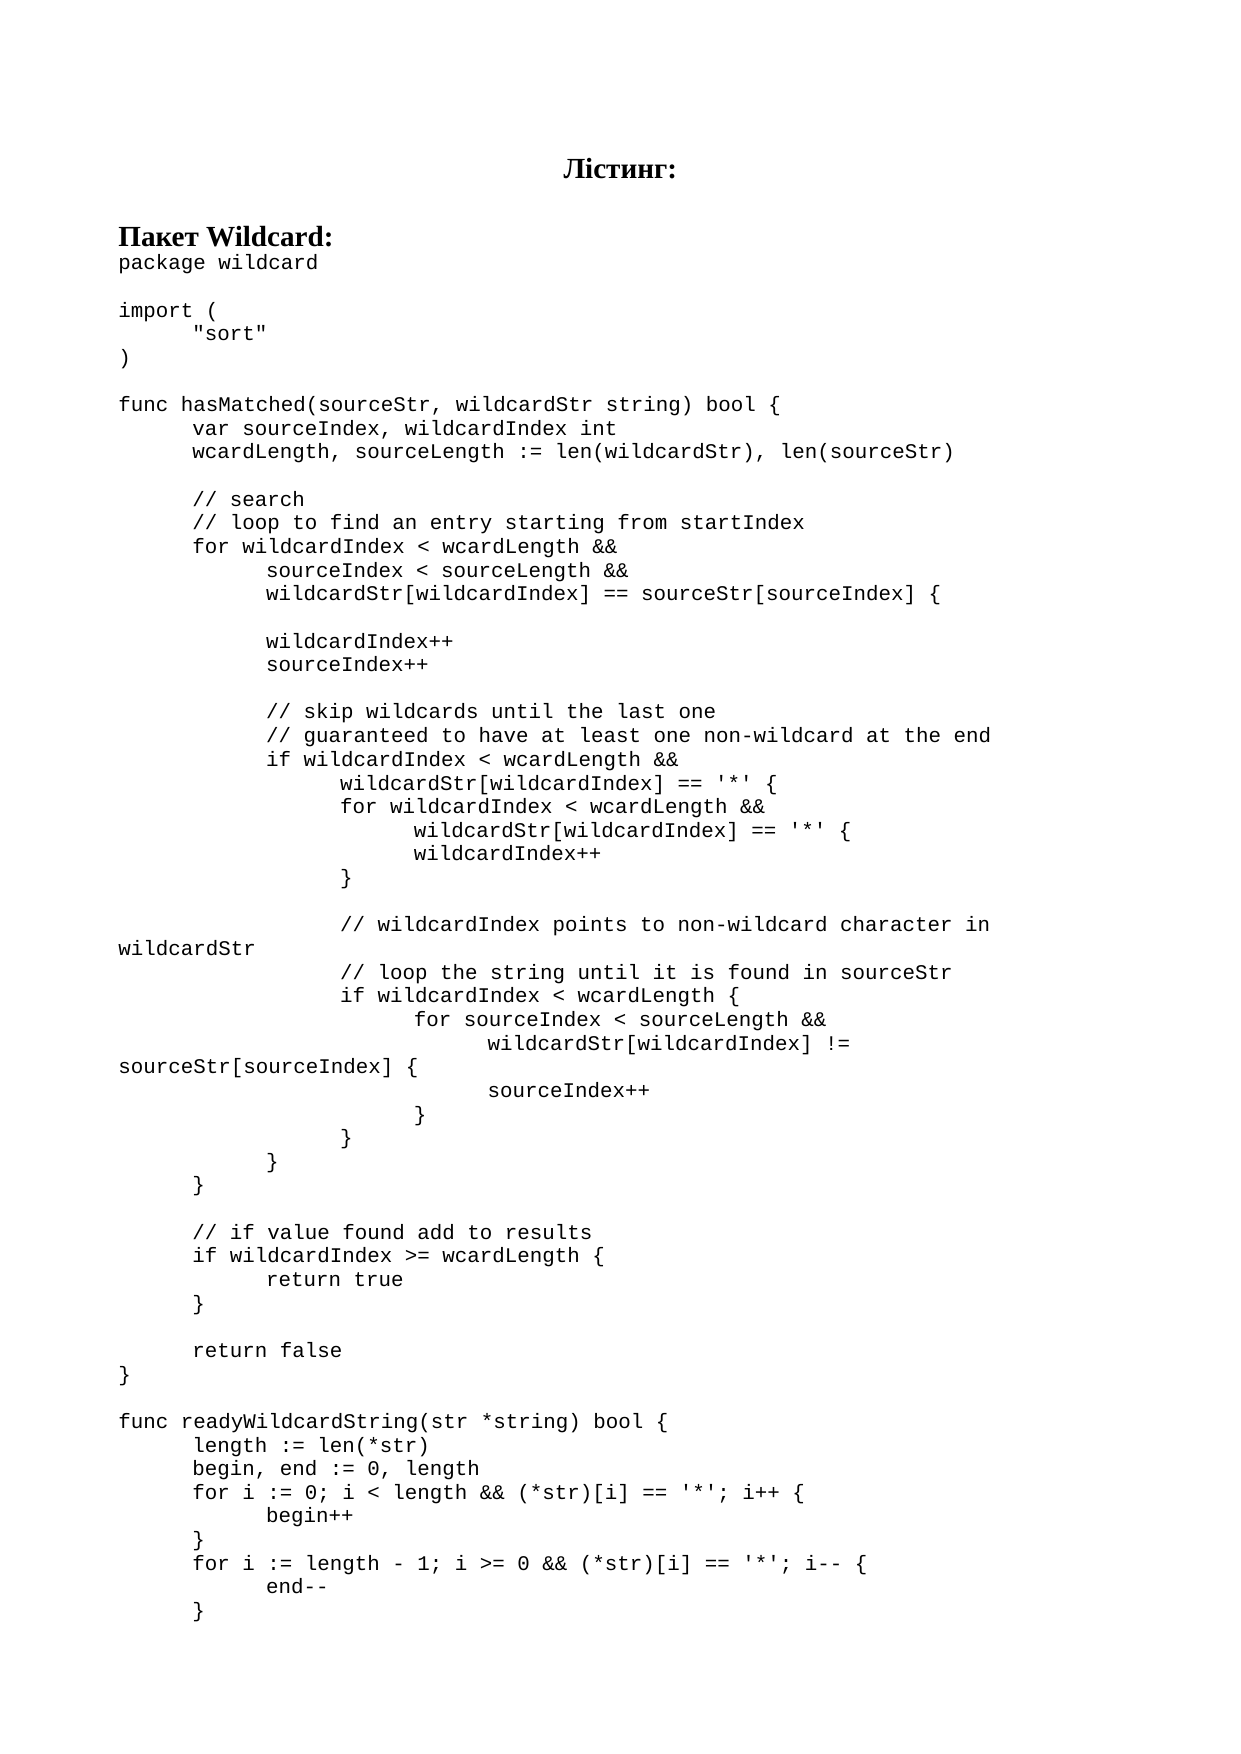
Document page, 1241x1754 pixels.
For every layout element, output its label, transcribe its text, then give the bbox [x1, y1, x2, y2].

text for i := 0; i < length && (*str)[i] == '*'; i++ { [118, 1482, 1122, 1506]
text for i := length - 1; i >= 0 && (*str)[i] == '*'; i-- { [118, 1553, 1122, 1576]
text sourceIndex < sourceLength && [118, 560, 1122, 583]
text } [118, 1174, 1122, 1198]
text func readyWildcardString(str *string) bool { [118, 1411, 1122, 1434]
text wildcardIndex++ [118, 843, 1122, 867]
text Лістинг: [118, 152, 1122, 185]
text } [118, 1293, 1122, 1316]
text "sort" [118, 323, 1122, 347]
text // loop the string until it is found in sourceStr [118, 962, 1122, 985]
text // search [118, 489, 1122, 512]
text import ( [118, 299, 1122, 323]
text begin++ [118, 1506, 1122, 1529]
text ) [118, 347, 1122, 371]
text } [118, 1364, 1122, 1387]
text length := len(*str) [118, 1434, 1122, 1458]
text } [118, 1127, 1122, 1151]
text var sourceIndex, wildcardIndex int [118, 418, 1122, 441]
text for wildcardIndex < wcardLength && [118, 796, 1122, 820]
text } [118, 1151, 1122, 1174]
text // wildcardIndex points to non-wildcard character in wildcardStr [118, 914, 1122, 962]
text wcardLength, sourceLength := len(wildcardStr), len(sourceStr) [118, 441, 1122, 465]
text // skip wildcards until the last one [118, 702, 1122, 725]
text // loop to find an entry starting from startIndex [118, 512, 1122, 536]
text sourceIndex++ [118, 654, 1122, 678]
text end-- [118, 1576, 1122, 1600]
text for wildcardIndex < wcardLength && [118, 536, 1122, 560]
text if wildcardIndex < wcardLength && [118, 749, 1122, 772]
text // if value found add to results [118, 1222, 1122, 1245]
text } [118, 867, 1122, 891]
text } [118, 1529, 1122, 1553]
text } [118, 1600, 1122, 1624]
text sourceIndex++ [118, 1080, 1122, 1103]
text // guaranteed to have at least one non-wildcard at the end [118, 725, 1122, 749]
text for sourceIndex < sourceLength && [118, 1009, 1122, 1033]
text begin, end := 0, length [118, 1458, 1122, 1482]
text wildcardStr[wildcardIndex] != sourceStr[sourceIndex] { [118, 1033, 1122, 1080]
text wildcardStr[wildcardIndex] == '*' { [118, 820, 1122, 843]
text wildcardStr[wildcardIndex] == '*' { [118, 772, 1122, 796]
text Пакет Wildcard: package wildcard [118, 219, 1122, 276]
text return true [118, 1269, 1122, 1293]
text wildcardStr[wildcardIndex] == sourceStr[sourceIndex] { [118, 583, 1122, 607]
text func hasMatched(sourceStr, wildcardStr string) bool { [118, 394, 1122, 418]
text wildcardIndex++ [118, 631, 1122, 654]
text if wildcardIndex >= wcardLength { [118, 1245, 1122, 1269]
text if wildcardIndex < wcardLength { [118, 985, 1122, 1009]
text return false [118, 1340, 1122, 1364]
text } [118, 1103, 1122, 1127]
